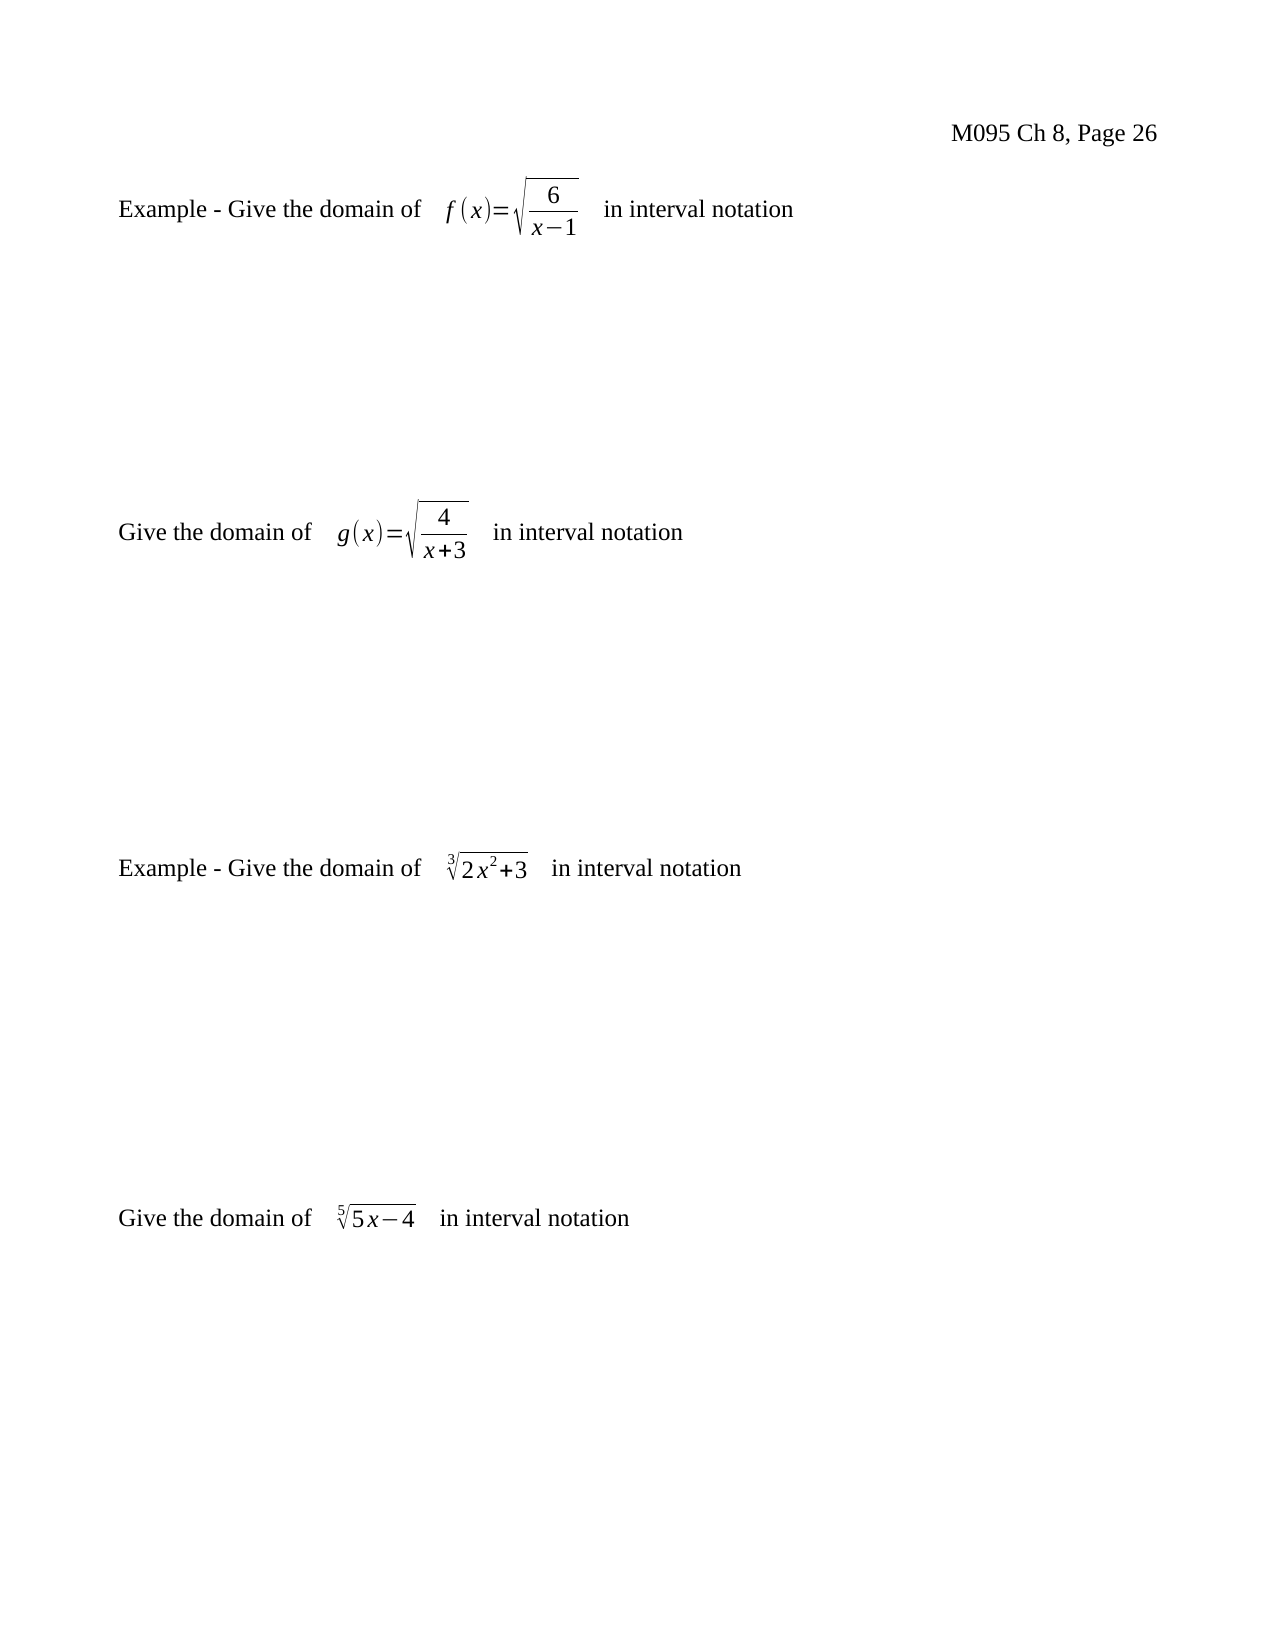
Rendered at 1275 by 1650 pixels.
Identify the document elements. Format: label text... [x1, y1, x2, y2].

text Example - Give the domain of in interval notation [118, 176, 1157, 240]
text Give the domain of in interval notation [118, 499, 1157, 563]
text Give the domain of in interval notation [118, 1201, 1157, 1233]
text Example - Give the domain of in interval notation [118, 851, 1157, 885]
